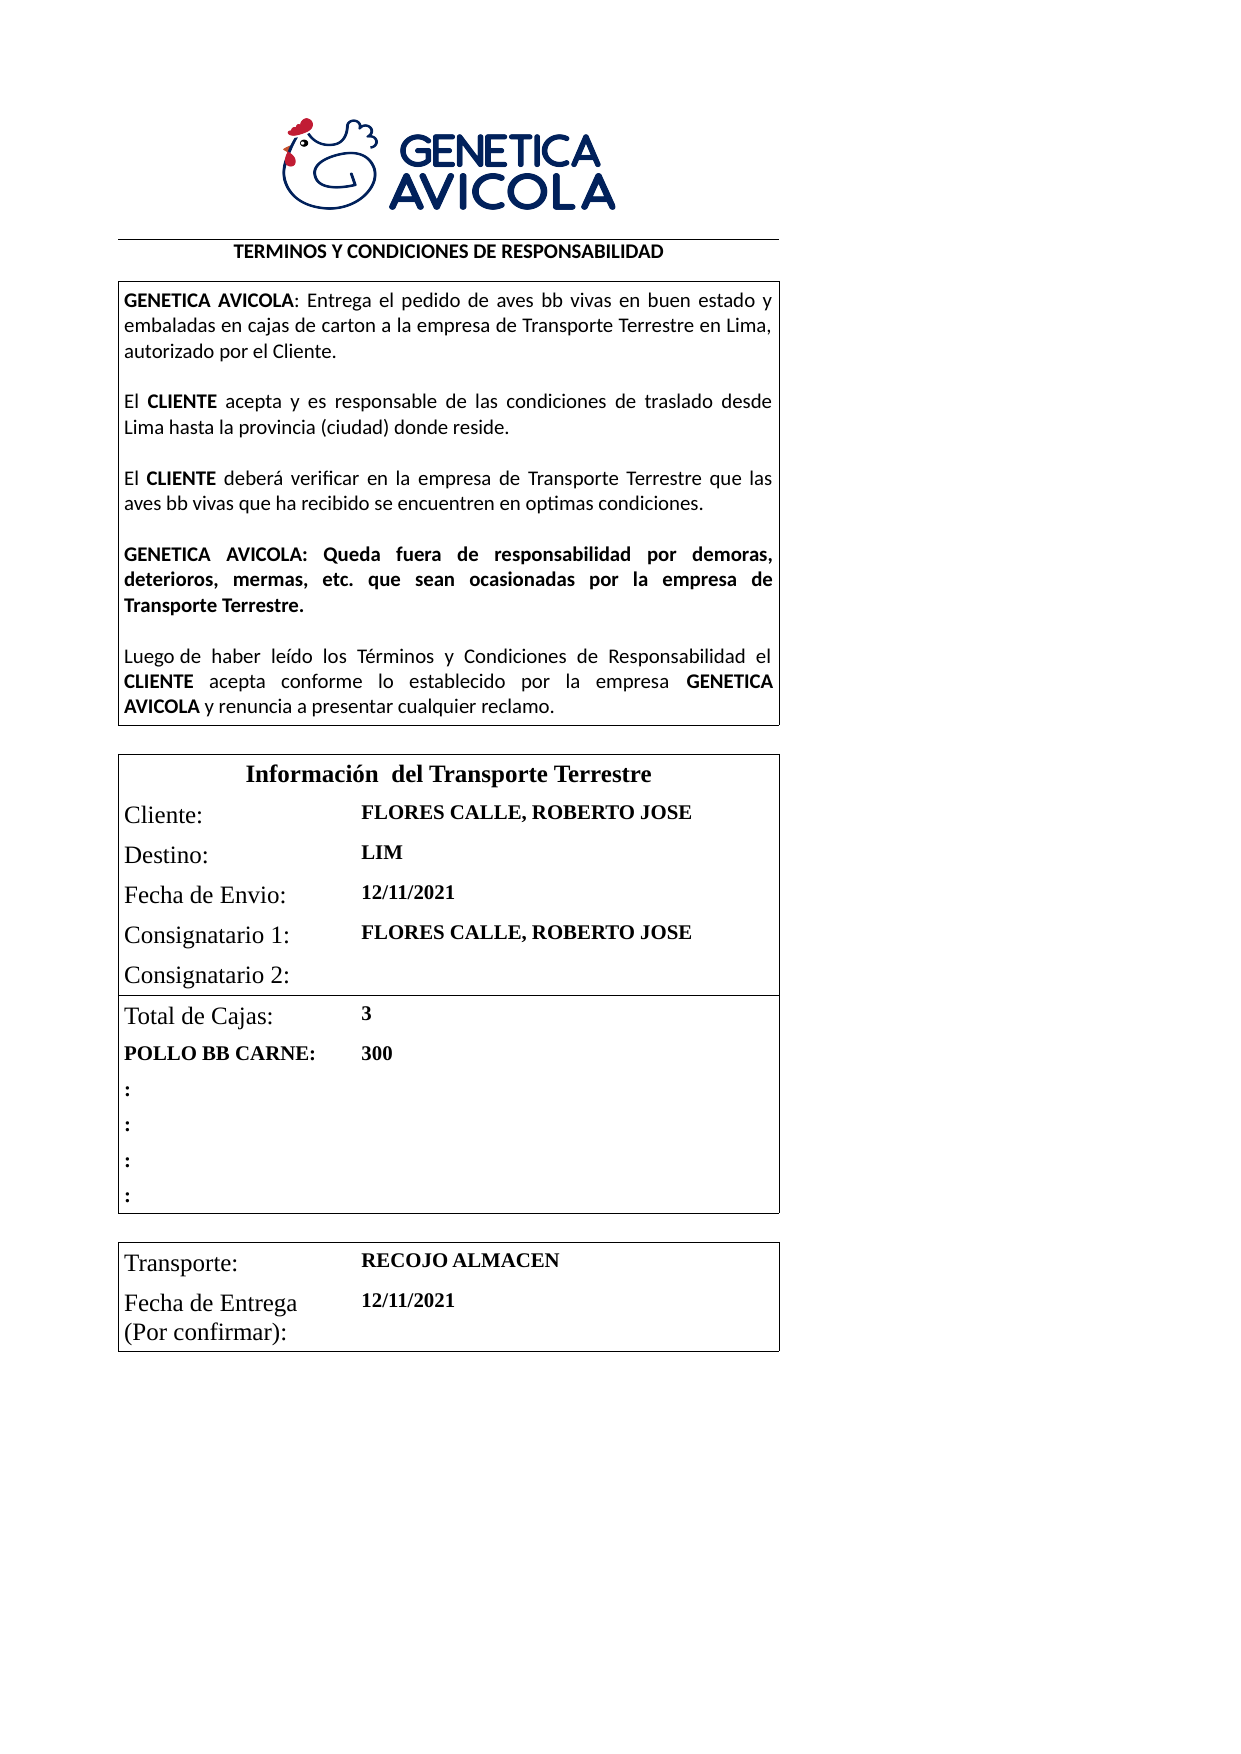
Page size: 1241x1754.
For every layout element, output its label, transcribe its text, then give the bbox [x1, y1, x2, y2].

table_cell LIM [356, 834, 779, 874]
table_cell 300 [356, 1035, 779, 1071]
table_cell [356, 1214, 779, 1242]
table_cell 12/11/2021 [356, 1282, 779, 1351]
table_cell GENETICA AVICOLA: Entrega el pedido de aves bb vivas en buen estado y embaladas en cajas de carton a la empresa de Transporte Terrestre en Lima, autorizado por el Cliente. El CLIENTE acepta y es responsable de las condiciones de traslado desde Lima hasta la provincia (ciudad) donde reside. El CLIENTE deberá verificar en la empresa de Transporte Terrestre que las aves bb vivas que ha recibido se encuentren en optimas condiciones. GENETICA AVICOLA: Queda fuera de responsabilidad por demoras, deterioros, mermas, etc. que sean ocasionadas por la empresa de Transporte Terrestre. Luego de haber leído los Términos y Condiciones de Responsabilidad el CLIENTE acepta conforme lo establecido por la empresa GENETICA AVICOLA y renuncia a presentar cualquier reclamo. [119, 282, 779, 725]
table_cell : [119, 1178, 356, 1213]
table_cell : [119, 1142, 356, 1177]
table_cell Consignatario 1: [119, 915, 356, 955]
table_cell POLLO BB CARNE: [119, 1035, 356, 1071]
table_cell [356, 1142, 779, 1177]
table_cell Fecha de Envio: [119, 874, 356, 914]
table_cell Destino: [119, 834, 356, 874]
table_cell 12/11/2021 [356, 874, 779, 914]
table_cell FLORES CALLE, ROBERTO JOSE [356, 915, 779, 955]
picture [282, 118, 616, 210]
table_cell RECOJO ALMACEN [356, 1243, 779, 1282]
table_header Información del Transporte Terrestre [119, 755, 779, 794]
table_cell Transporte: [119, 1243, 356, 1282]
table_cell [356, 955, 779, 995]
table_cell 3 [356, 996, 779, 1035]
table_cell : [119, 1106, 356, 1142]
table_cell [356, 1178, 779, 1213]
table_cell : [119, 1071, 356, 1106]
table_cell FLORES CALLE, ROBERTO JOSE [356, 794, 779, 834]
table_cell Fecha de Entrega (Por confirmar): [119, 1282, 356, 1351]
table_cell [356, 1106, 779, 1142]
table_cell [118, 1214, 356, 1242]
table_cell Consignatario 2: [119, 955, 356, 995]
table_cell Cliente: [119, 794, 356, 834]
table_header TERMINOS Y CONDICIONES DE RESPONSABILIDAD [118, 240, 779, 281]
table_cell [356, 1071, 779, 1106]
table_cell Total de Cajas: [119, 996, 356, 1035]
